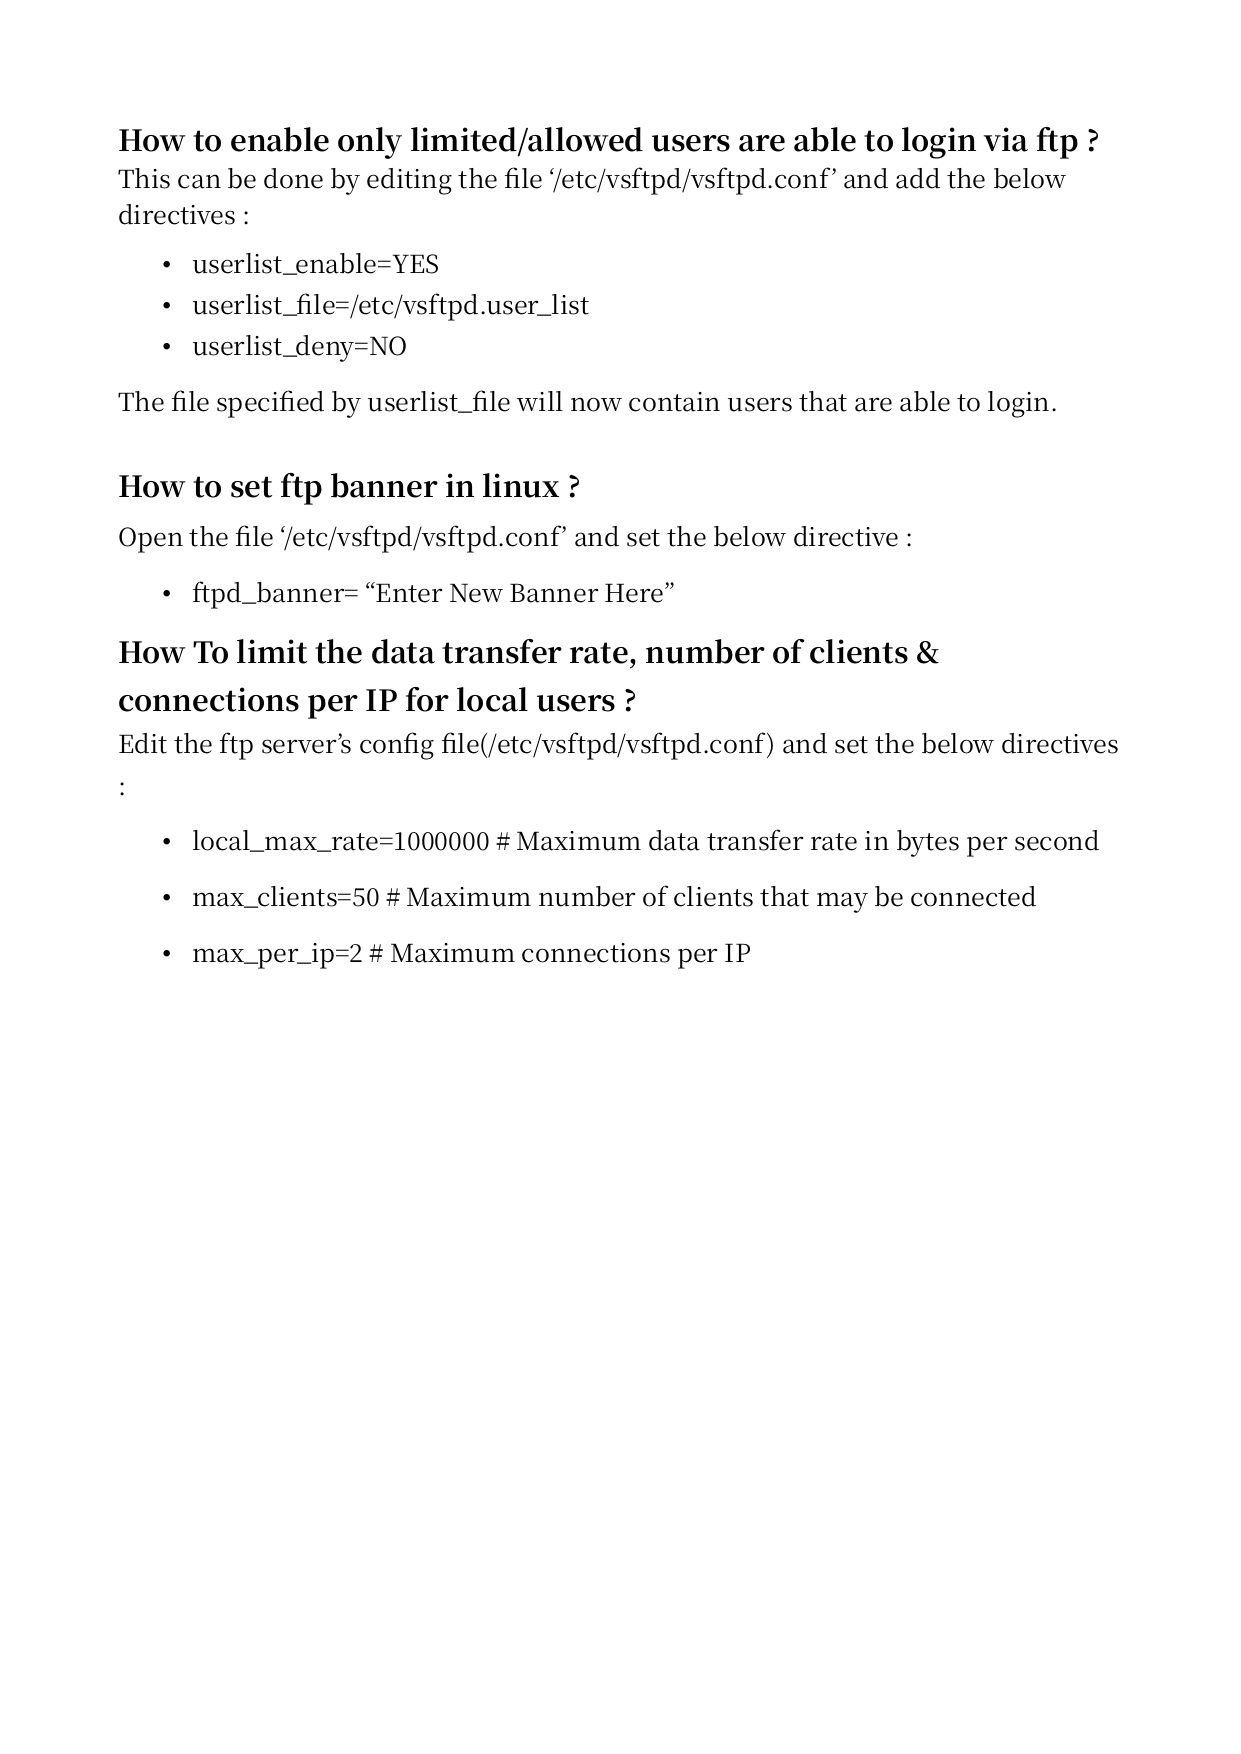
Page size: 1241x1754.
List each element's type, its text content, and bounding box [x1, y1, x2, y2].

list userlist_file=/etc/vsftpd.user_list [162, 286, 1122, 322]
subtitle How to set ftp banner in linux ? [118, 463, 1122, 505]
list userlist_deny=NO [162, 327, 1122, 363]
list userlist_enable=YES [162, 244, 1122, 280]
text How To limit the data transfer rate, number of clients & connections per IP for local users ? Edit the ftp server’s config file(/etc/vsftpd/vsftpd.conf) and set the below directives : [118, 629, 1122, 802]
list ftpd_banner= “Enter New Banner Here” [162, 574, 1122, 610]
subtitle How to enable only limited/allowed users are able to login via ftp ? This can be done by editing the file ‘/etc/vsftpd/vsftpd.conf’ and add the below directives : [118, 118, 1122, 232]
text The file specified by userlist_file will now contain users that are able to login. [118, 383, 1122, 419]
list max_clients=50 # Maximum number of clients that may be connected [162, 878, 1122, 914]
text Open the file ‘/etc/vsftpd/vsftpd.conf’ and set the below directive : [118, 518, 1122, 554]
list local_max_rate=1000000 # Maximum data transfer rate in bytes per second [162, 822, 1122, 858]
list max_per_ip=2 # Maximum connections per IP [162, 934, 1122, 969]
